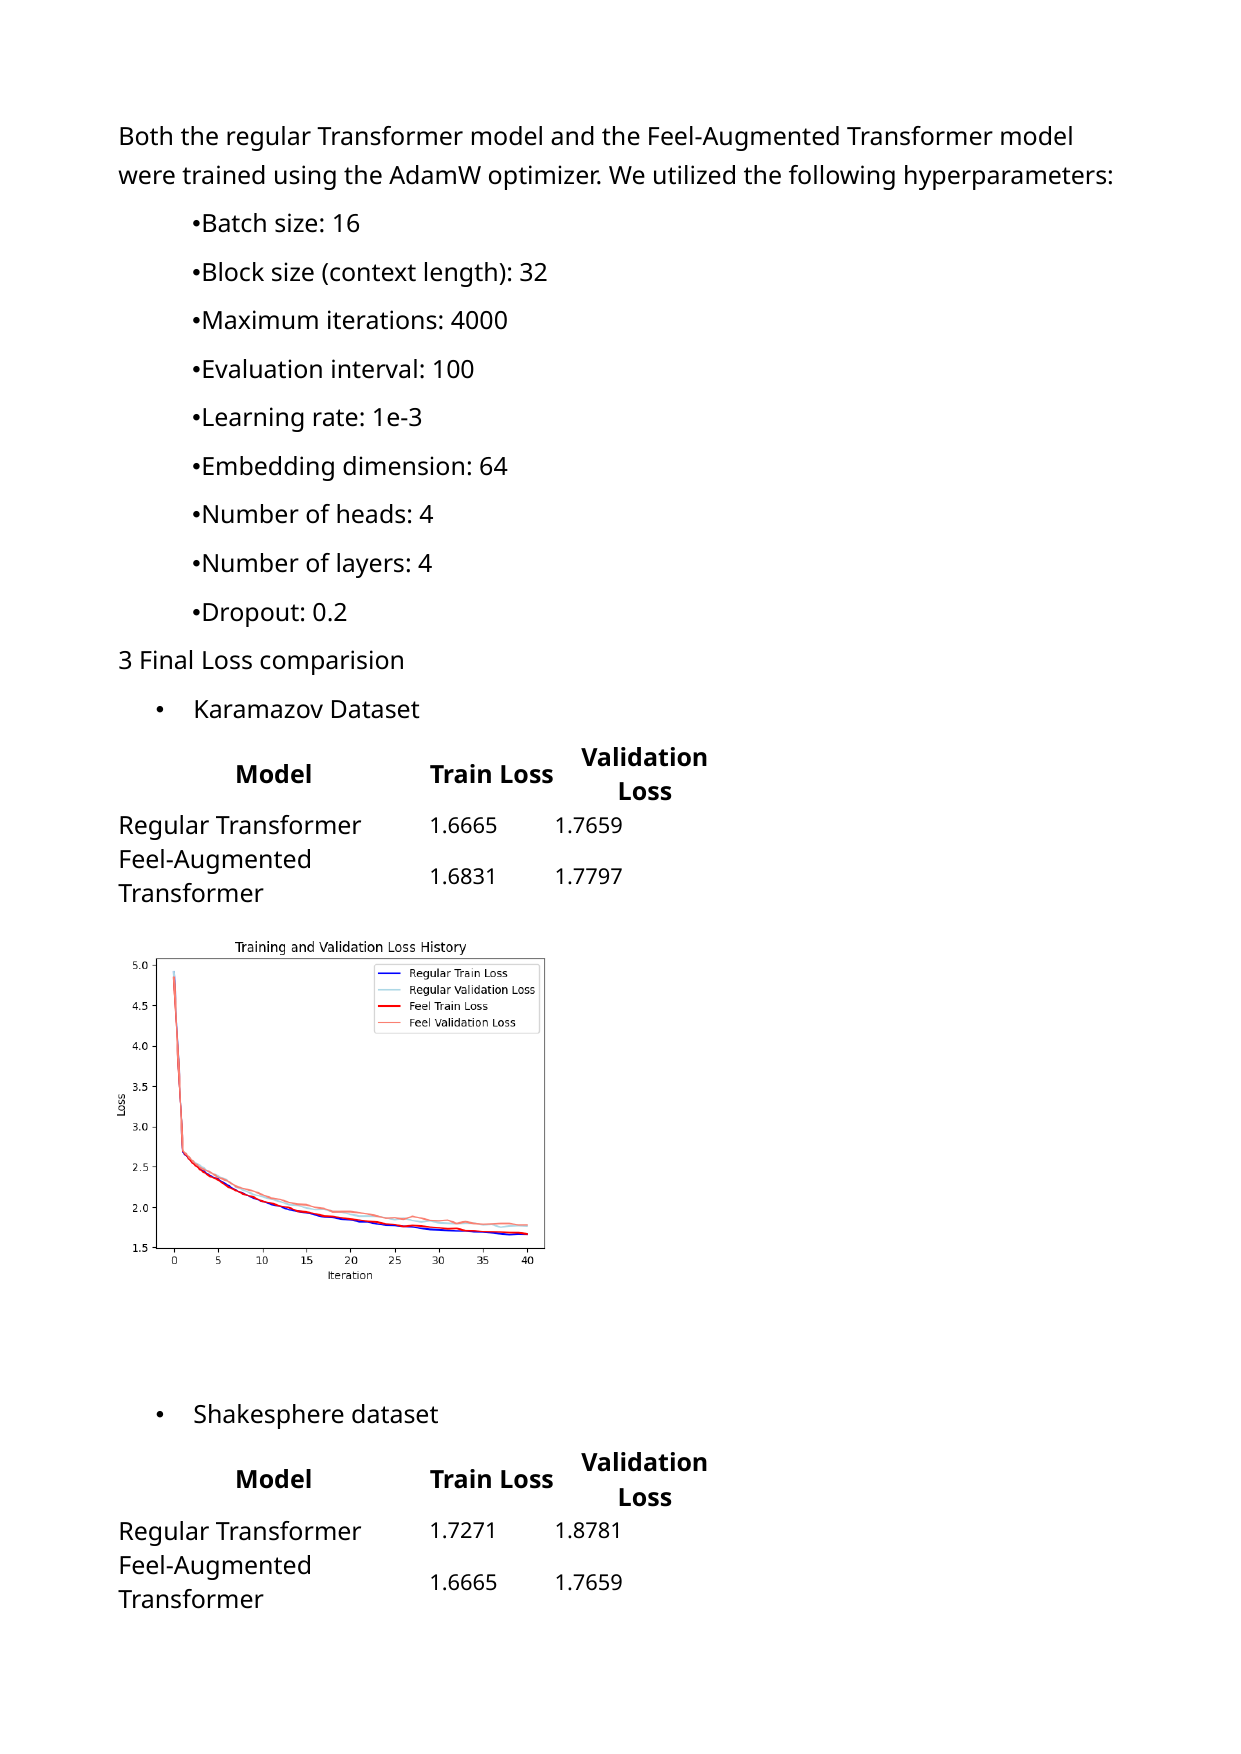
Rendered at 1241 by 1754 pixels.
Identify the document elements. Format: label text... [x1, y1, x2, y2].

list Evaluation interval: 100 [118, 351, 1122, 386]
table_cell 1.6665 [429, 1547, 554, 1615]
table_cell 1.6665 [429, 808, 554, 842]
list Learning rate: 1e-3 [118, 400, 1122, 434]
table_header Validation Loss [554, 740, 735, 808]
table_cell 1.6831 [429, 842, 554, 910]
list Number of layers: 4 [118, 546, 1122, 580]
table_cell Feel-Augmented Transformer [118, 1547, 429, 1615]
picture [108, 933, 552, 1289]
table_header Train Loss [429, 740, 554, 808]
table_cell 1.8781 [554, 1513, 735, 1547]
table_header Model [118, 740, 429, 808]
table_header Train Loss [429, 1445, 554, 1513]
list Maximum iterations: 4000 [118, 303, 1122, 337]
table_cell Feel-Augmented Transformer [118, 842, 429, 910]
table_cell Regular Transformer [118, 808, 429, 842]
text Both the regular Transformer model and the Feel-Augmented Transformer model were trained using the AdamW optimizer. We utilized the following hyperparameters: [118, 118, 1122, 191]
list Batch size: 16 [118, 206, 1122, 240]
list Embedding dimension: 64 [118, 448, 1122, 483]
list Karamazov Dataset [156, 691, 1122, 725]
table_header Model [118, 1445, 429, 1513]
table_cell 1.7271 [429, 1513, 554, 1547]
table_header Validation Loss [554, 1445, 735, 1513]
table_cell 1.7797 [554, 842, 735, 910]
list Dropout: 0.2 [118, 594, 1122, 628]
list Block size (context length): 32 [118, 254, 1122, 288]
table_cell Regular Transformer [118, 1513, 429, 1547]
table_cell 1.7659 [554, 1547, 735, 1615]
list Number of heads: 4 [118, 497, 1122, 531]
list Shakesphere dataset [156, 1397, 1122, 1431]
text 3 Final Loss comparision [118, 643, 1122, 677]
table_cell 1.7659 [554, 808, 735, 842]
